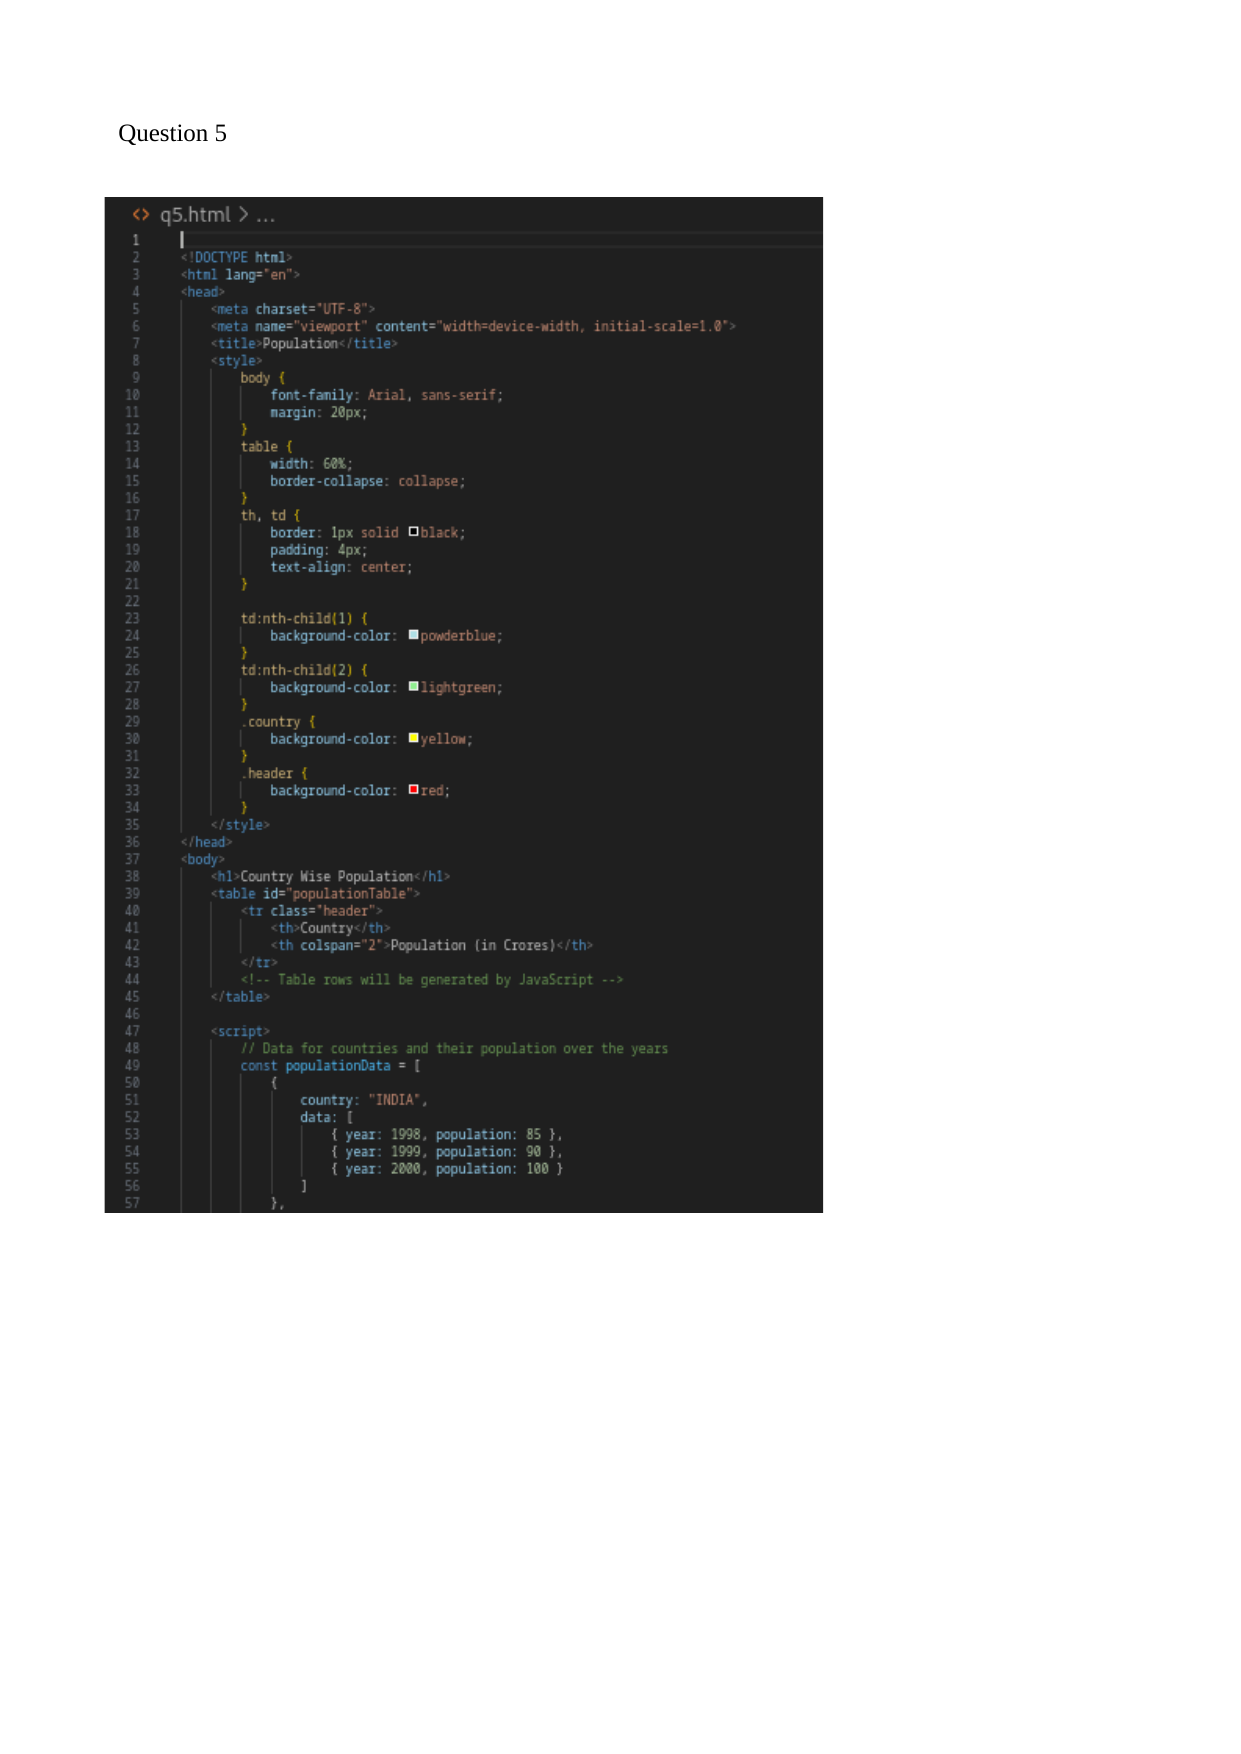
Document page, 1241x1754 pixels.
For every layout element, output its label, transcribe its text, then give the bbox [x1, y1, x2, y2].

text Question 5 [118, 118, 1122, 147]
picture [104, 197, 824, 1213]
